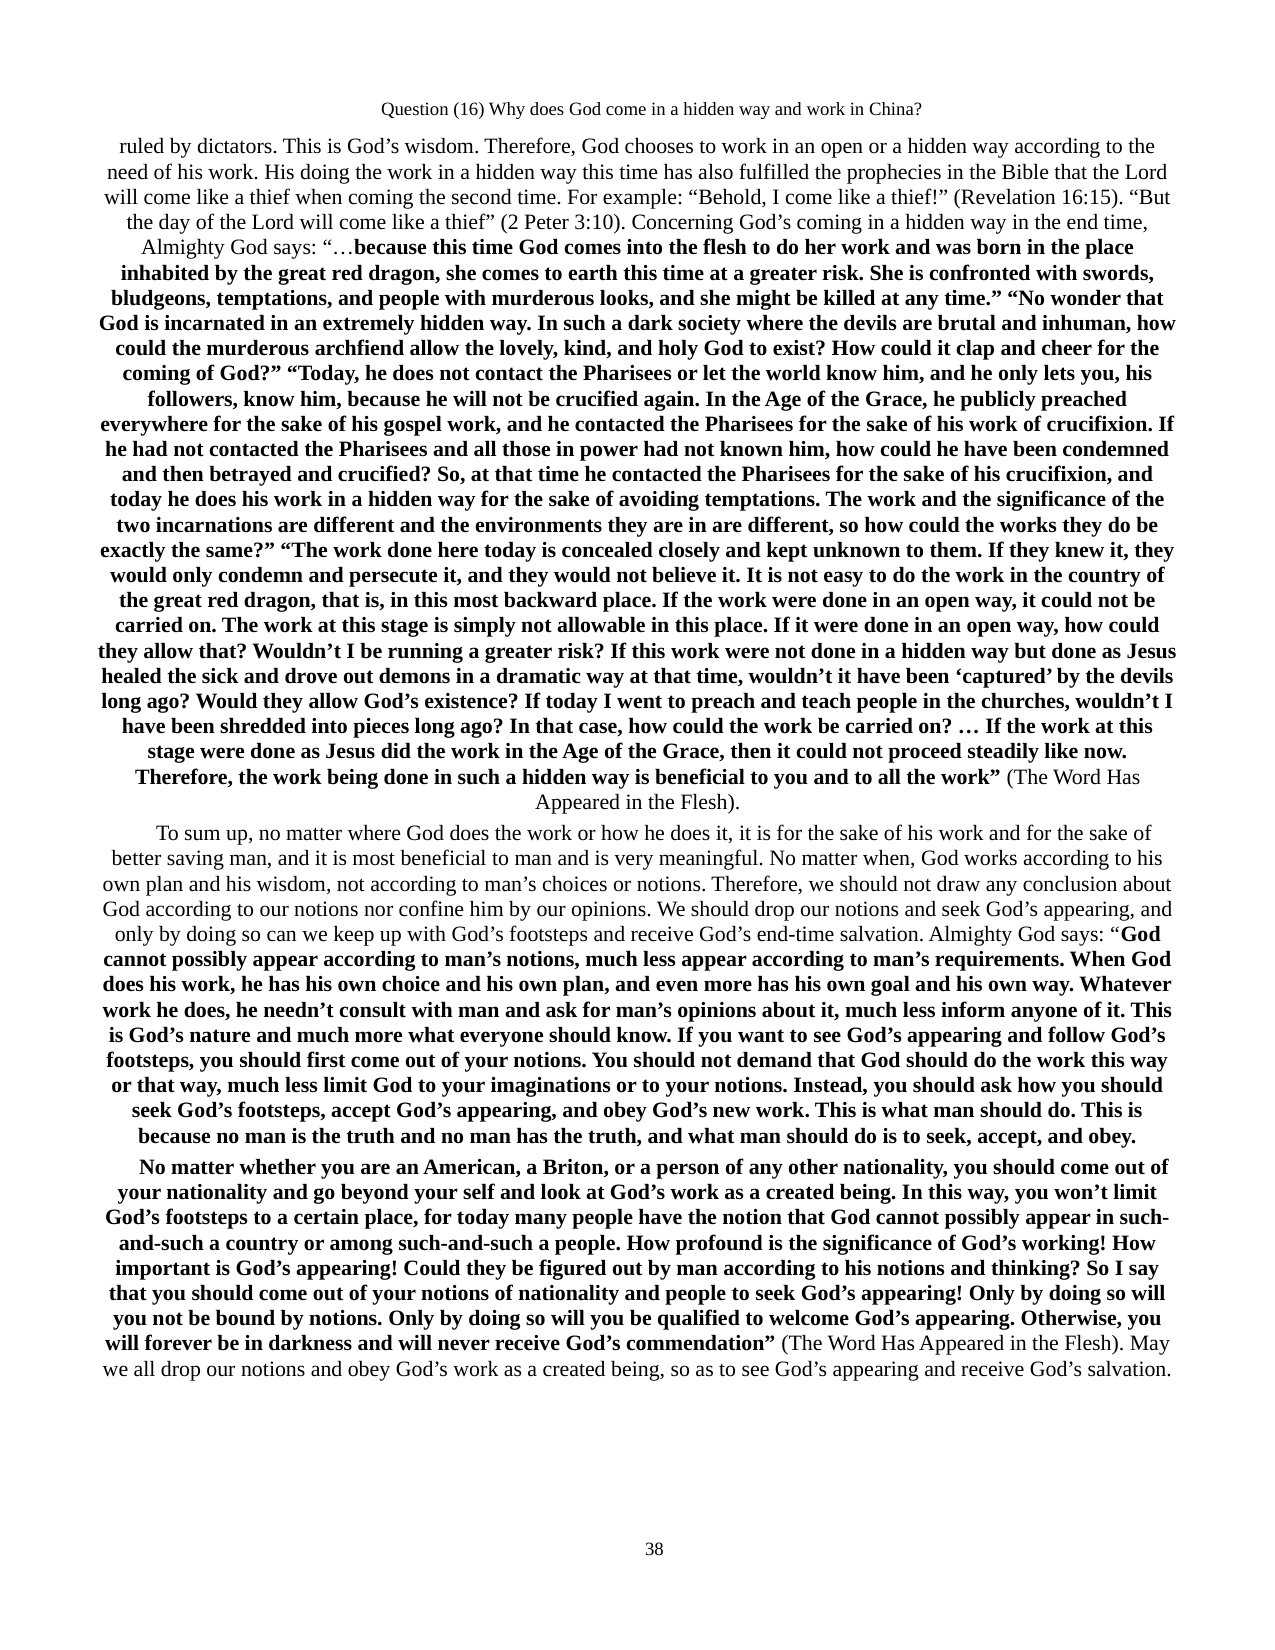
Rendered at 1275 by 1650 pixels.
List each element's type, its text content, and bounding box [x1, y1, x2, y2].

text To sum up, no matter where God does the work or how he does it, it is for the sake of his work and for the sake of better saving man, and it is most beneficial to man and is very meaningful. No matter when, God works according to his own plan and his wisdom, not according to man’s choices or notions. Therefore, we should not draw any conclusion about God according to our notions nor confine him by our opinions. We should drop our notions and seek God’s appearing, and only by doing so can we keep up with God’s footsteps and receive God’s end-time salvation. Almighty God says: “God cannot possibly appear according to man’s notions, much less appear according to man’s requirements. When God does his work, he has his own choice and his own plan, and even more has his own goal and his own way. Whatever work he does, he needn’t consult with man and ask for man’s opinions about it, much less inform anyone of it. This is God’s nature and much more what everyone should know. If you want to see God’s appearing and follow God’s footsteps, you should first come out of your notions. You should not demand that God should do the work this way or that way, much less limit God to your imaginations or to your notions. Instead, you should ask how you should seek God’s footsteps, accept God’s appearing, and obey God’s new work. This is what man should do. This is because no man is the truth and no man has the truth, and what man should do is to seek, accept, and obey. [97, 820, 1177, 1148]
text No matter whether you are an American, a Briton, or a person of any other nationality, you should come out of your nationality and go beyond your self and look at God’s work as a created being. In this way, you won’t limit God’s footsteps to a certain place, for today many people have the notion that God cannot possibly appear in such-and-such a country or among such-and-such a people. How profound is the significance of God’s working! How important is God’s appearing! Could they be figured out by man according to his notions and thinking? So I say that you should come out of your notions of nationality and people to seek God’s appearing! Only by doing so will you not be bound by notions. Only by doing so will you be qualified to welcome God’s appearing. Otherwise, you will forever be in darkness and will never receive God’s commendation” (The Word Has Appeared in the Flesh). May we all drop our notions and obey God’s work as a created being, so as to see God’s appearing and receive God’s salvation. [97, 1154, 1177, 1381]
text ruled by dictators. This is God’s wisdom. Therefore, God chooses to work in an open or a hidden way according to the need of his work. His doing the work in a hidden way this time has also fulfilled the prophecies in the Bible that the Lord will come like a thief when coming the second time. For example: “Behold, I come like a thief!” (Revelation 16:15). “But the day of the Lord will come like a thief” (2 Peter 3:10). Concerning God’s coming in a hidden way in the end time, Almighty God says: “…because this time God comes into the flesh to do her work and was born in the place inhabited by the great red dragon, she comes to earth this time at a greater risk. She is confronted with swords, bludgeons, temptations, and people with murderous looks, and she might be killed at any time.” “No wonder that God is incarnated in an extremely hidden way. In such a dark society where the devils are brutal and inhuman, how could the murderous archfiend allow the lovely, kind, and holy God to exist? How could it clap and cheer for the coming of God?” “Today, he does not contact the Pharisees or let the world know him, and he only lets you, his followers, know him, because he will not be crucified again. In the Age of the Grace, he publicly preached everywhere for the sake of his gospel work, and he contacted the Pharisees for the sake of his work of crucifixion. If he had not contacted the Pharisees and all those in power had not known him, how could he have been condemned and then betrayed and crucified? So, at that time he contacted the Pharisees for the sake of his crucifixion, and today he does his work in a hidden way for the sake of avoiding temptations. The work and the significance of the two incarnations are different and the environments they are in are different, so how could the works they do be exactly the same?” “The work done here today is concealed closely and kept unknown to them. If they knew it, they would only condemn and persecute it, and they would not believe it. It is not easy to do the work in the country of the great red dragon, that is, in this most backward place. If the work were done in an open way, it could not be carried on. The work at this stage is simply not allowable in this place. If it were done in an open way, how could they allow that? Wouldn’t I be running a greater risk? If this work were not done in a hidden way but done as Jesus healed the sick and drove out demons in a dramatic way at that time, wouldn’t it have been ‘captured’ by the devils long ago? Would they allow God’s existence? If today I went to preach and teach people in the churches, wouldn’t I have been shredded into pieces long ago? In that case, how could the work be carried on? … If the work at this stage were done as Jesus did the work in the Age of the Grace, then it could not proceed steadily like now. Therefore, the work being done in such a hidden way is beneficial to you and to all the work” (The Word Has Appeared in the Flesh). [97, 133, 1177, 814]
